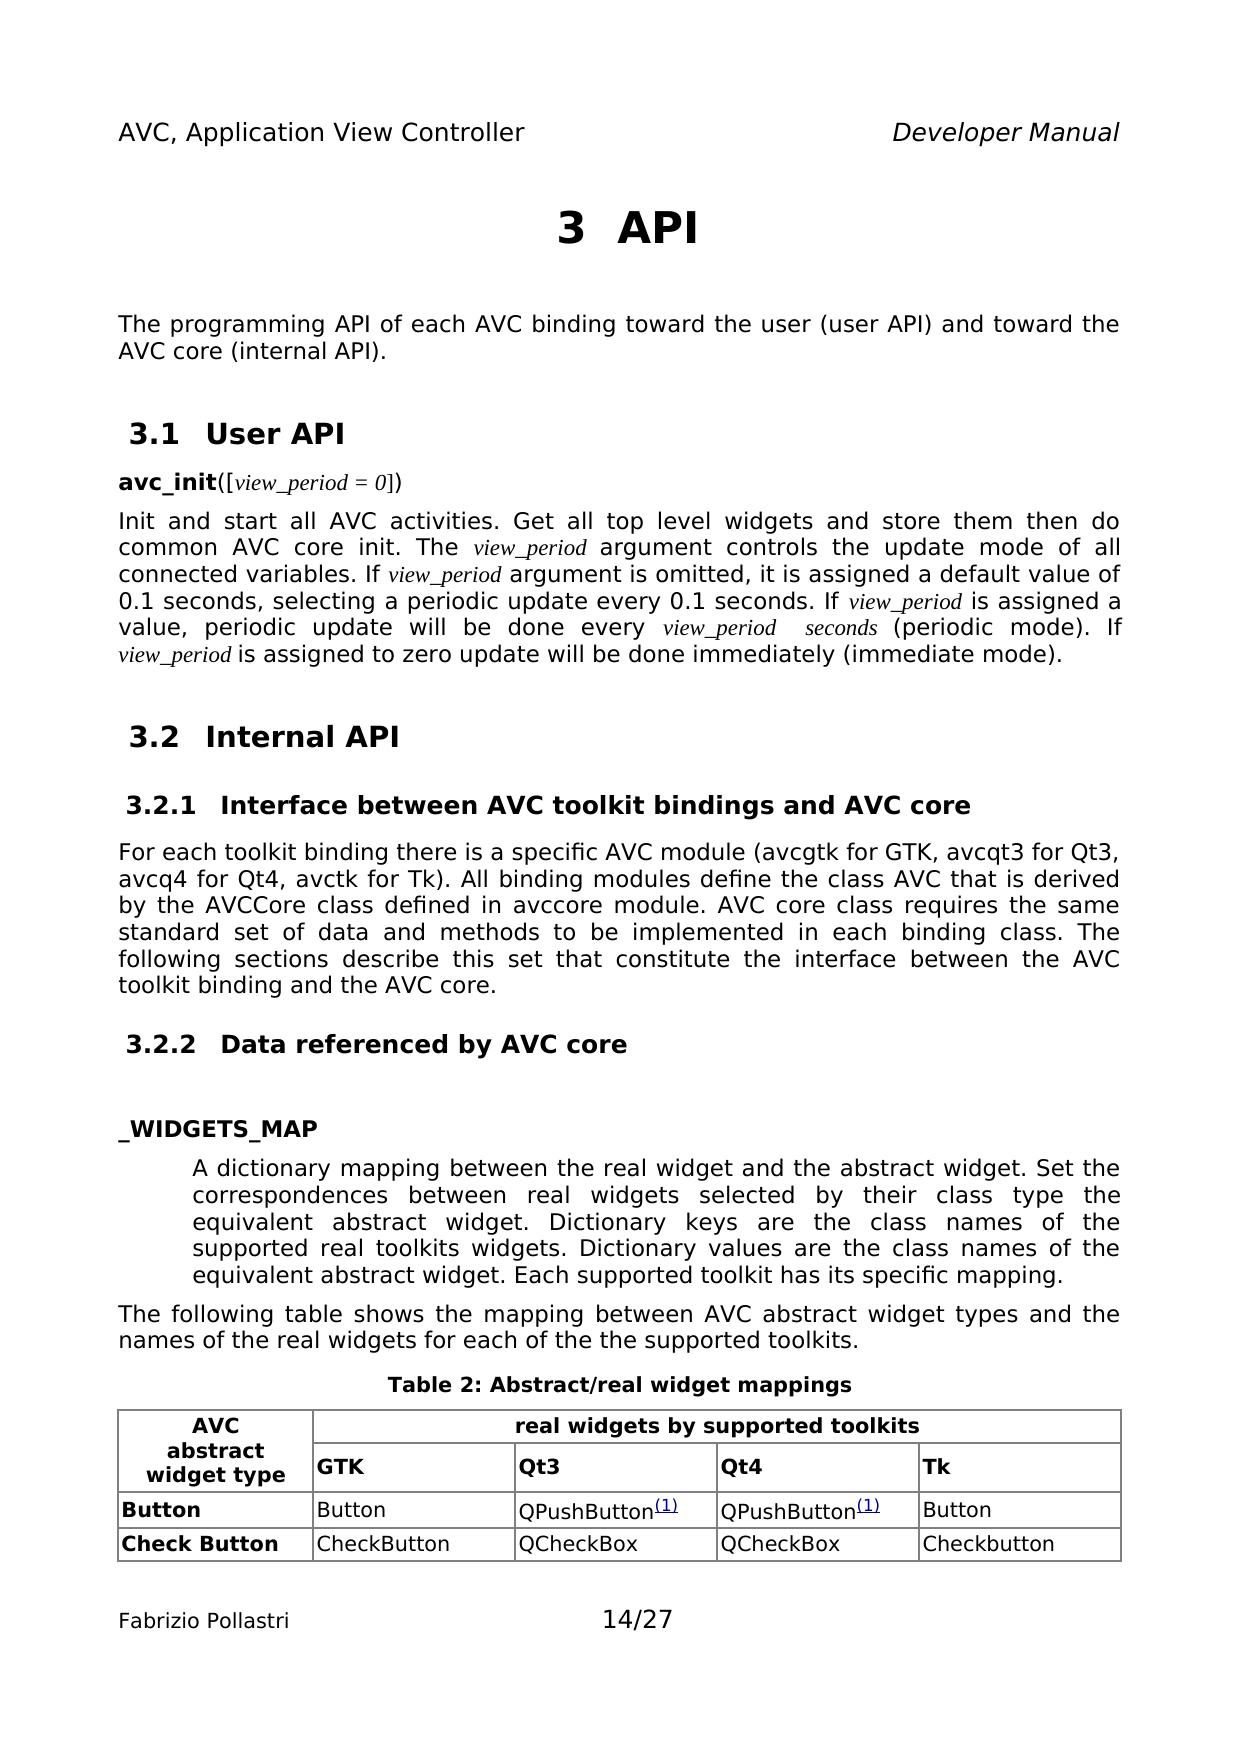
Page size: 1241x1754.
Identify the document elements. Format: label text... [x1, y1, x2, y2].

table_cell QCheckBox [718, 1529, 918, 1560]
table_cell QPushButton(1) [718, 1493, 918, 1527]
table_cell Button [314, 1493, 514, 1527]
table_header real widgets by supported toolkits [314, 1411, 1120, 1442]
text The following table shows the mapping between AVC abstract widget types and the names of the real widgets for each of the the supported toolkits. [118, 1301, 1122, 1354]
text The programming API of each AVC binding toward the user (user API) and toward the AVC core (internal API). [118, 311, 1122, 365]
subtitle Internal API [118, 720, 1122, 754]
table_cell Button [920, 1493, 1120, 1527]
table_cell Qt4 [718, 1444, 918, 1491]
text Init and start all AVC activities. Get all top level widgets and store them then do common AVC core init. The view_period argument controls the update mode of all connected variables. If view_period argument is omitted, it is assigned a default value of 0.1 seconds, selecting a periodic update every 0.1 seconds. If view_period is assigned a value, periodic update will be done every view_period seconds (periodic mode). If view_period is assigned to zero update will be done immediately (immediate mode). [118, 508, 1122, 668]
text avc_init([view_period = 0]) [118, 469, 1122, 496]
table_cell Tk [920, 1444, 1120, 1491]
text A dictionary mapping between the real widget and the abstract widget. Set the correspondences between real widgets selected by their class type the equivalent abstract widget. Dictionary keys are the class names of the supported real toolkits widgets. Dictionary values are the class names of the equivalent abstract widget. Each supported toolkit has its specific mapping. [192, 1155, 1122, 1289]
table_cell QPushButton(1) [516, 1493, 716, 1527]
subtitle API [118, 203, 1122, 254]
table_cell Qt3 [516, 1444, 716, 1491]
table_cell Button [119, 1493, 312, 1527]
table_cell QCheckBox [516, 1529, 716, 1560]
subtitle Interface between AVC toolkit bindings and AVC core [118, 791, 1122, 821]
text For each toolkit binding there is a specific AVC module (avcgtk for GTK, avcqt3 for Qt3, avcq4 for Qt4, avctk for Tk). All binding modules define the class AVC that is derived by the AVCCore class defined in avccore module. AVC core class requires the same standard set of data and methods to be implemented in each binding class. The following sections describe this set that constitute the interface between the AVC toolkit binding and the AVC core. [118, 839, 1122, 999]
text _WIDGETS_MAP [118, 1117, 1122, 1143]
table_cell Check Button [119, 1529, 312, 1560]
table_cell GTK [314, 1444, 514, 1491]
table_cell Checkbutton [920, 1529, 1120, 1560]
table_header AVC abstract widget type [119, 1411, 312, 1491]
table_cell CheckButton [314, 1529, 514, 1560]
subtitle User API [118, 417, 1122, 451]
subtitle Data referenced by AVC core [118, 1030, 1122, 1059]
text Table 2: Abstract/real widget mappings [118, 1373, 1122, 1397]
